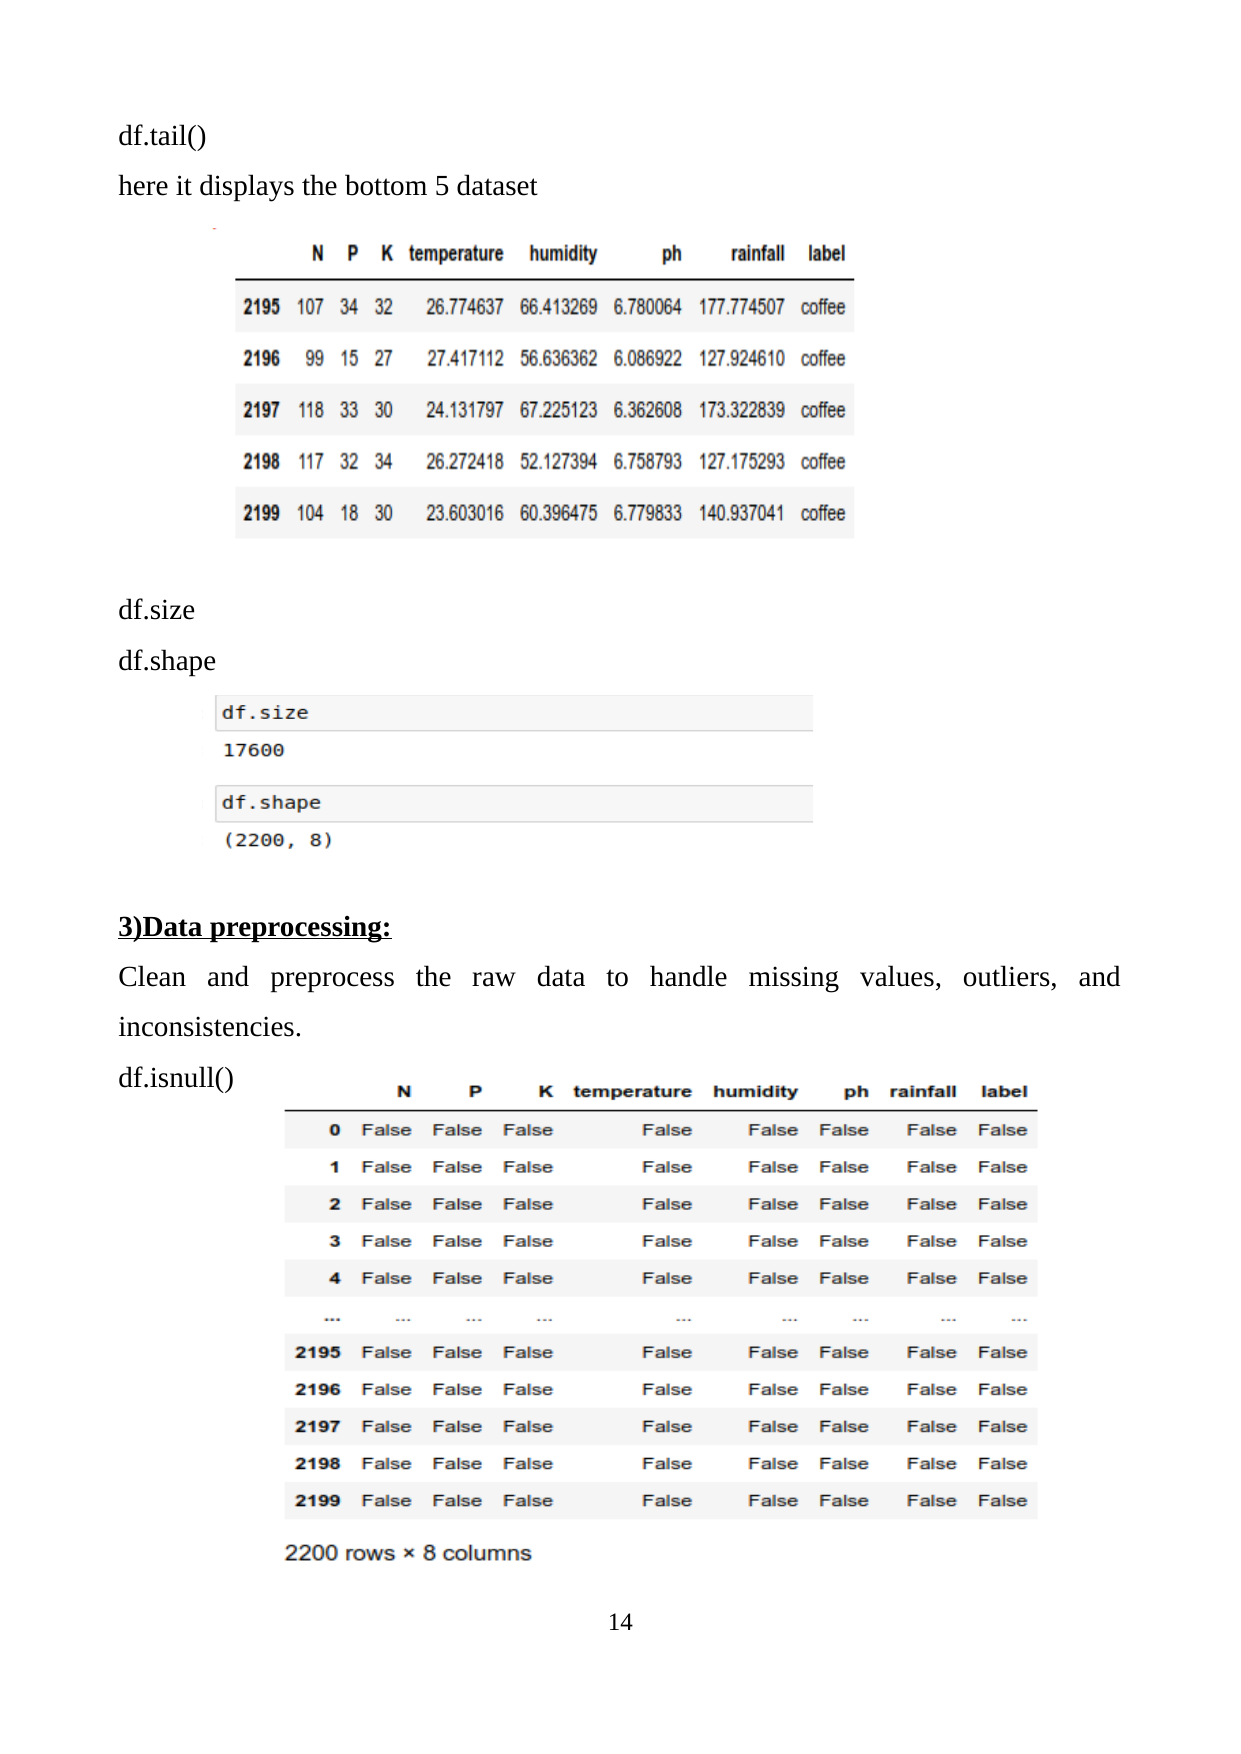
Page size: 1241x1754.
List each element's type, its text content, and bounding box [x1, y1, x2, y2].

picture [209, 228, 638, 569]
text df.isnull() [118, 1060, 1122, 1093]
picture [202, 767, 533, 871]
text Clean and preprocess the raw data to handle missing values, outliers, and inconsistencies. [118, 959, 1122, 1043]
text here it displays the bottom 5 dataset [118, 168, 1122, 202]
picture [277, 1074, 750, 1572]
text 3)Data preprocessing: [118, 909, 1122, 942]
text df.size [118, 592, 1122, 626]
text df.shape [118, 643, 1122, 676]
text df.tail() [118, 118, 1122, 152]
